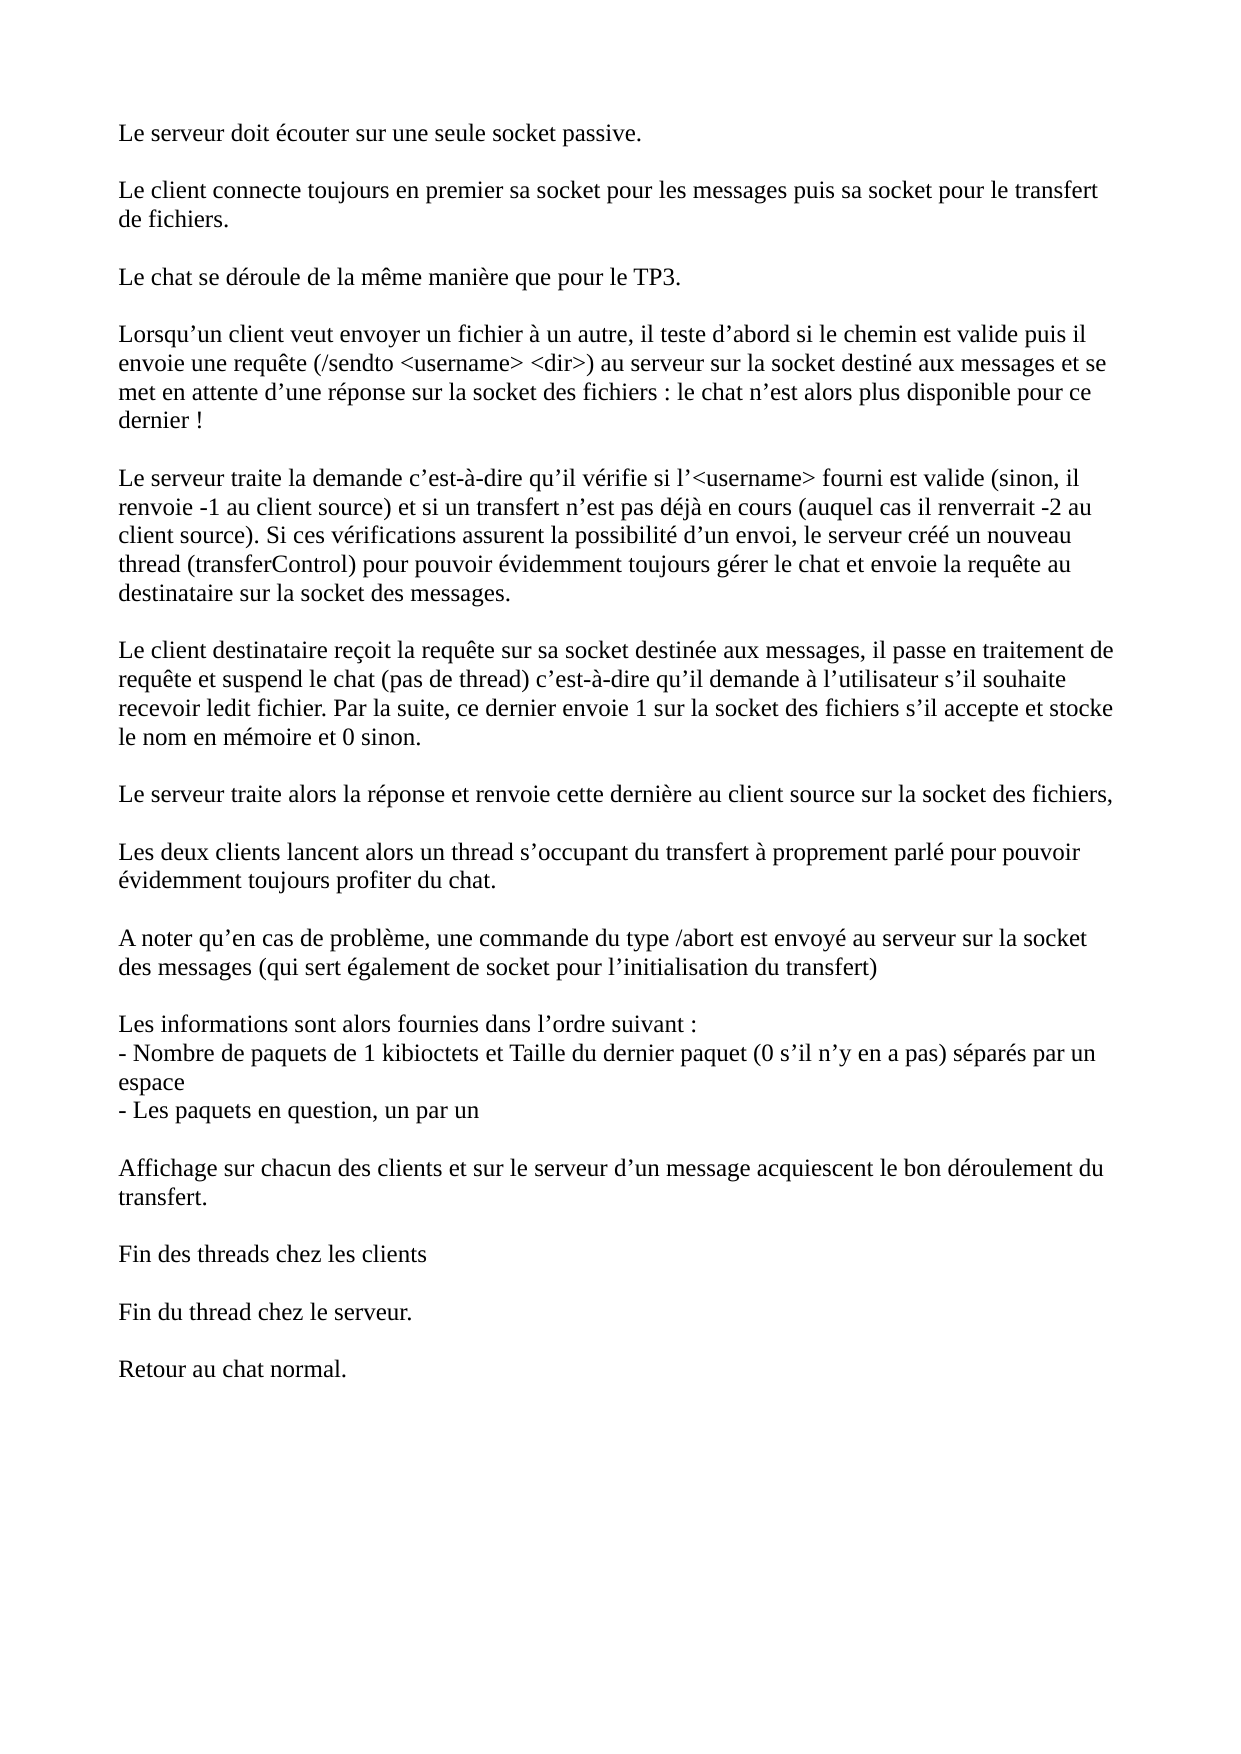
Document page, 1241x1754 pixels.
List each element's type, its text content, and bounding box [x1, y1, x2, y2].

text Le serveur traite alors la réponse et renvoie cette dernière au client source sur la socket des fichiers, [118, 779, 1122, 808]
text A noter qu’en cas de problème, une commande du type /abort est envoyé au serveur sur la socket des messages (qui sert également de socket pour l’initialisation du transfert) [118, 923, 1122, 981]
text Les informations sont alors fournies dans l’ordre suivant : [118, 1009, 1122, 1038]
text Les deux clients lancent alors un thread s’occupant du transfert à proprement parlé pour pouvoir évidemment toujours profiter du chat. [118, 837, 1122, 894]
text Le serveur traite la demande c’est-à-dire qu’il vérifie si l’<username> fourni est valide (sinon, il renvoie -1 au client source) et si un transfert n’est pas déjà en cours (auquel cas il renverrait -2 au client source). Si ces vérifications assurent la possibilité d’un envoi, le serveur créé un nouveau thread (transferControl) pour pouvoir évidemment toujours gérer le chat et envoie la requête au destinataire sur la socket des messages. [118, 463, 1122, 607]
text Affichage sur chacun des clients et sur le serveur d’un message acquiescent le bon déroulement du transfert. [118, 1153, 1122, 1211]
text Le chat se déroule de la même manière que pour le TP3. [118, 262, 1122, 291]
text - Les paquets en question, un par un [118, 1096, 1122, 1124]
text Lorsqu’un client veut envoyer un fichier à un autre, il teste d’abord si le chemin est valide puis il envoie une requête (/sendto <username> <dir>) au serveur sur la socket destiné aux messages et se met en attente d’une réponse sur la socket des fichiers : le chat n’est alors plus disponible pour ce dernier ! [118, 319, 1122, 434]
text Fin du thread chez le serveur. [118, 1297, 1122, 1326]
text - Nombre de paquets de 1 kibioctets et Taille du dernier paquet (0 s’il n’y en a pas) séparés par un espace [118, 1038, 1122, 1096]
text Le serveur doit écouter sur une seule socket passive. [118, 118, 1122, 147]
text Retour au chat normal. [118, 1354, 1122, 1383]
text Fin des threads chez les clients [118, 1239, 1122, 1268]
text Le client destinataire reçoit la requête sur sa socket destinée aux messages, il passe en traitement de requête et suspend le chat (pas de thread) c’est-à-dire qu’il demande à l’utilisateur s’il souhaite recevoir ledit fichier. Par la suite, ce dernier envoie 1 sur la socket des fichiers s’il accepte et stocke le nom en mémoire et 0 sinon. [118, 636, 1122, 751]
text Le client connecte toujours en premier sa socket pour les messages puis sa socket pour le transfert de fichiers. [118, 176, 1122, 233]
